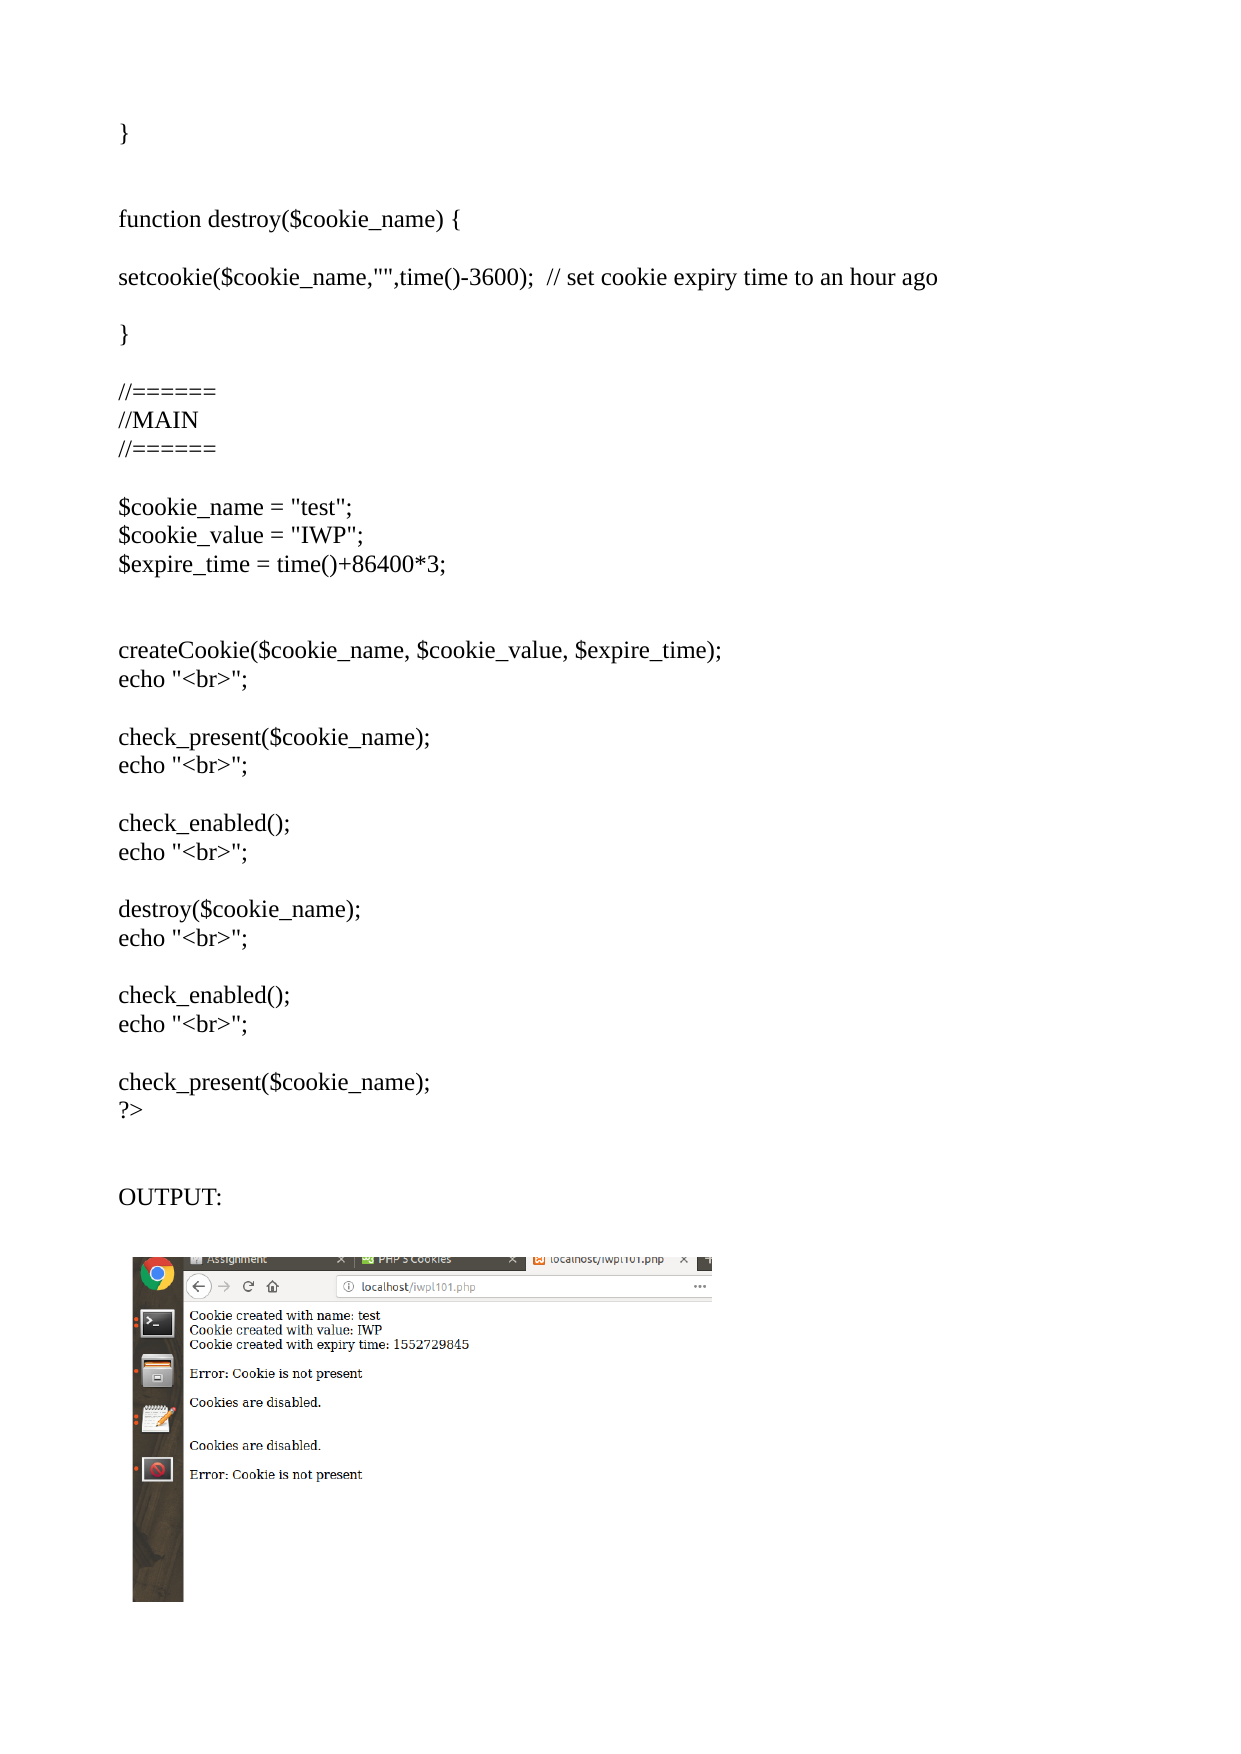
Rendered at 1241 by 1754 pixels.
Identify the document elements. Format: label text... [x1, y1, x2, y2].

text setcookie($cookie_name,"",time()-3600); // set cookie expiry time to an hour ago [118, 262, 1122, 291]
text check_present($cookie_name); [118, 722, 1122, 751]
text $cookie_value = "IWP"; [118, 521, 1122, 549]
text echo "<br>"; [118, 751, 1122, 779]
text check_enabled(); [118, 808, 1122, 837]
text //====== [118, 377, 1122, 406]
text check_enabled(); [118, 981, 1122, 1009]
text echo "<br>"; [118, 837, 1122, 866]
text $expire_time = time()+86400*3; [118, 549, 1122, 578]
text echo "<br>"; [118, 923, 1122, 952]
text } [118, 118, 1122, 147]
text $cookie_name = "test"; [118, 492, 1122, 521]
text //====== [118, 434, 1122, 463]
text } [118, 319, 1122, 348]
text //MAIN [118, 406, 1122, 434]
text destroy($cookie_name); [118, 894, 1122, 923]
text echo "<br>"; [118, 1009, 1122, 1038]
text createCookie($cookie_name, $cookie_value, $expire_time); [118, 636, 1122, 664]
text check_present($cookie_name); [118, 1067, 1122, 1096]
text function destroy($cookie_name) { [118, 204, 1122, 233]
text ?> [118, 1096, 1122, 1124]
text echo "<br>"; [118, 664, 1122, 693]
text OUTPUT: [118, 1182, 1122, 1211]
